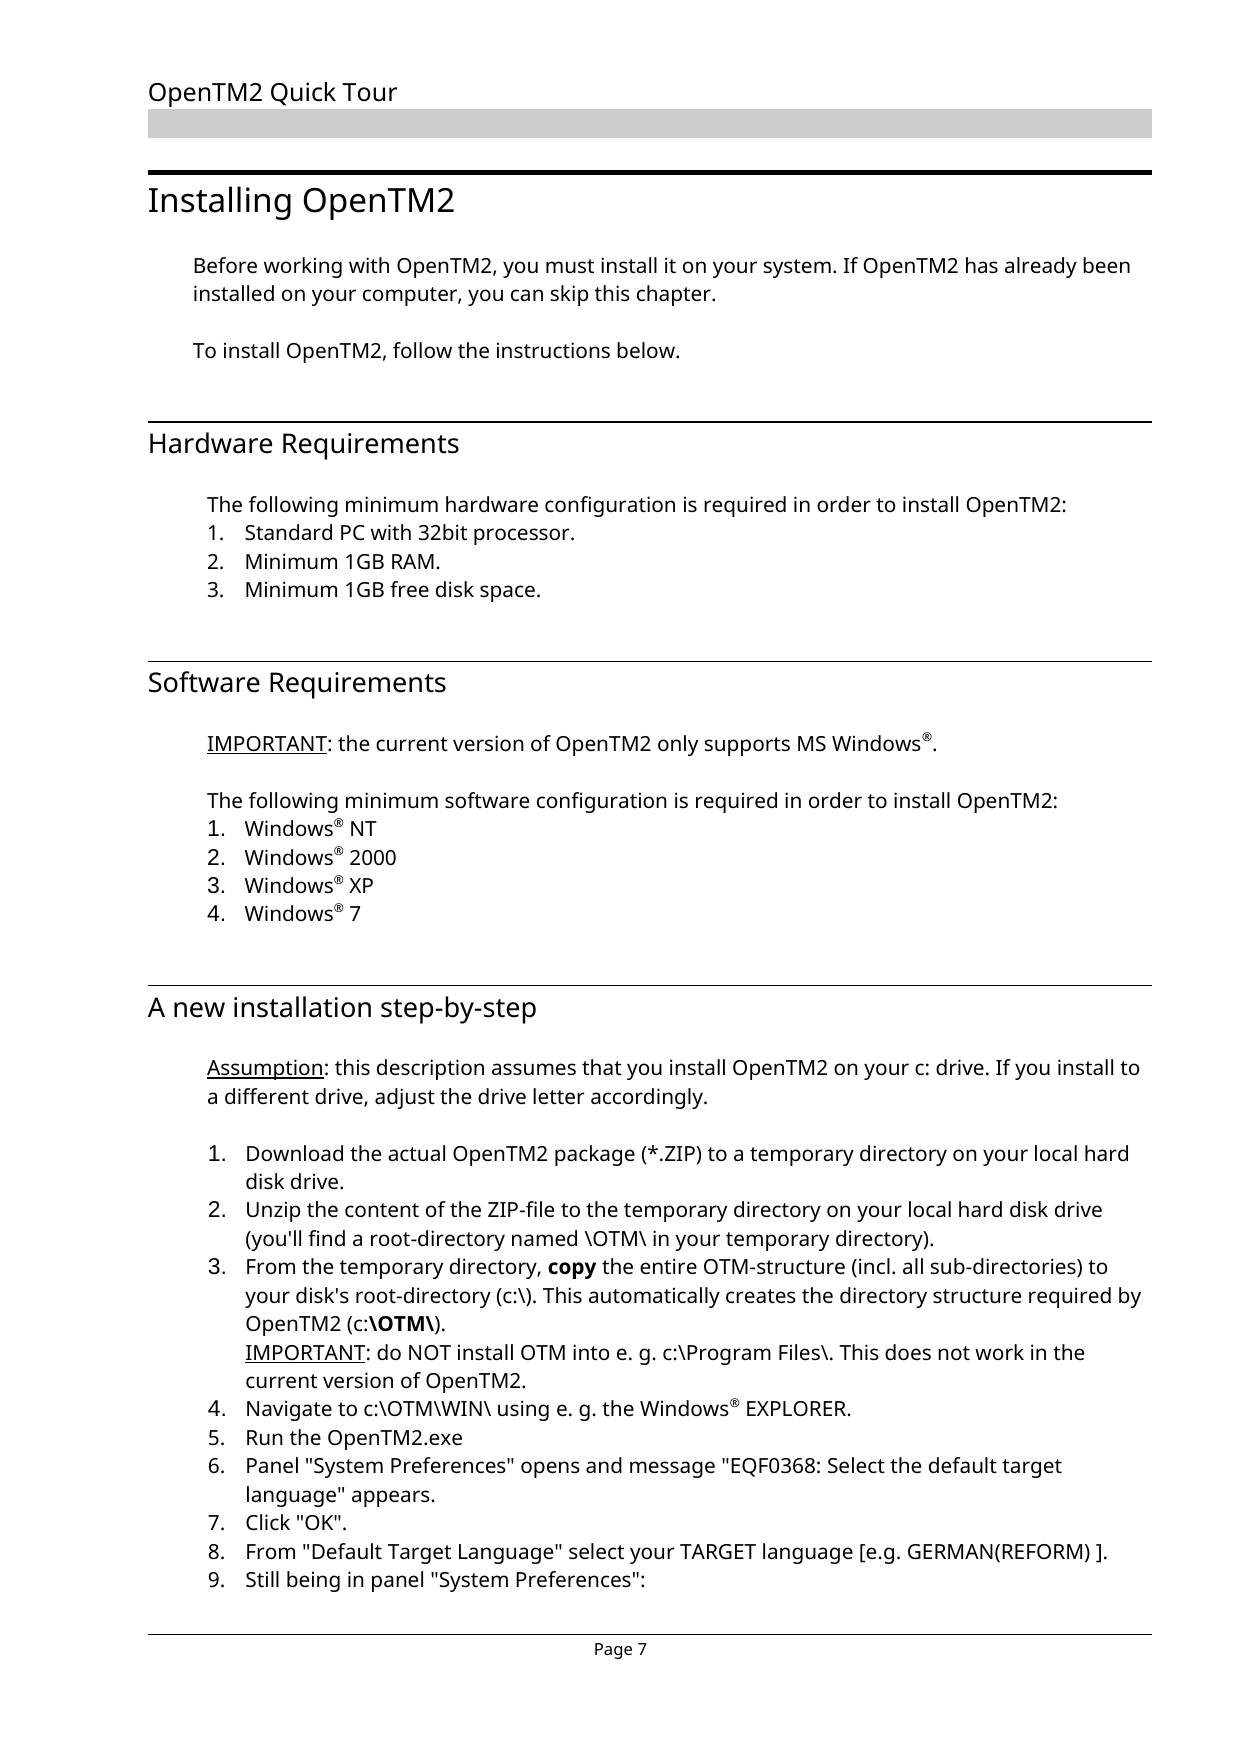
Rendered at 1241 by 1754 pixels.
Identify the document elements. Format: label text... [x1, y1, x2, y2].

list From the temporary directory, copy the entire OTM-structure (incl. all sub-directories) to your disk's root-directory (c:\). This automatically creates the directory structure required by OpenTM2 (c:\OTM\). IMPORTANT: do NOT install OTM into e. g. c:\Program Files\. This does not work in the current version of OpenTM2. [208, 1252, 1152, 1394]
list From "Default Target Language" select your TARGET language [e.g. GERMAN(REFORM) ]. [208, 1537, 1152, 1565]
list Windows® XP [207, 871, 1152, 899]
list Windows® NT [207, 814, 1152, 843]
subtitle Software Requirements [148, 662, 1152, 701]
list Run the OpenTM2.exe [208, 1423, 1152, 1451]
text Before working with OpenTM2, you must install it on your system. If OpenTM2 has already been installed on your computer, you can skip this chapter. [193, 251, 1152, 308]
list Windows® 7 [207, 899, 1152, 928]
list Download the actual OpenTM2 package (*.ZIP) to a temporary directory on your local hard disk drive. [208, 1139, 1152, 1196]
list Minimum 1GB RAM. [207, 547, 1152, 575]
list Navigate to c:\OTM\WIN\ using e. g. the Windows® EXPLORER. [208, 1394, 1152, 1423]
subtitle A new installation step-by-step [148, 986, 1152, 1025]
list Panel "System Preferences" opens and message "EQF0368: Select the default target language" appears. [208, 1451, 1152, 1508]
list Still being in panel "System Preferences": [208, 1565, 1152, 1594]
list Standard PC with 32bit processor. [207, 518, 1152, 547]
list Click "OK". [208, 1508, 1152, 1537]
text To install OpenTM2, follow the instructions below. [193, 336, 1152, 364]
text The following minimum software configuration is required in order to install OpenTM2: [207, 786, 1152, 814]
text The following minimum hardware configuration is required in order to install OpenTM2: [207, 490, 1152, 518]
list Minimum 1GB free disk space. [207, 575, 1152, 604]
subtitle Hardware Requirements [148, 423, 1152, 461]
list Unzip the content of the ZIP-file to the temporary directory on your local hard disk drive (you'll find a root-directory named \OTM\ in your temporary directory). [208, 1196, 1152, 1252]
text Assumption: this description assumes that you install OpenTM2 on your c: drive. If you install to a different drive, adjust the drive letter accordingly. [207, 1053, 1152, 1110]
list Windows® 2000 [207, 843, 1152, 871]
text IMPORTANT: the current version of OpenTM2 only supports MS Windows®. [207, 729, 1152, 757]
subtitle Installing OpenTM2 [148, 175, 1152, 222]
